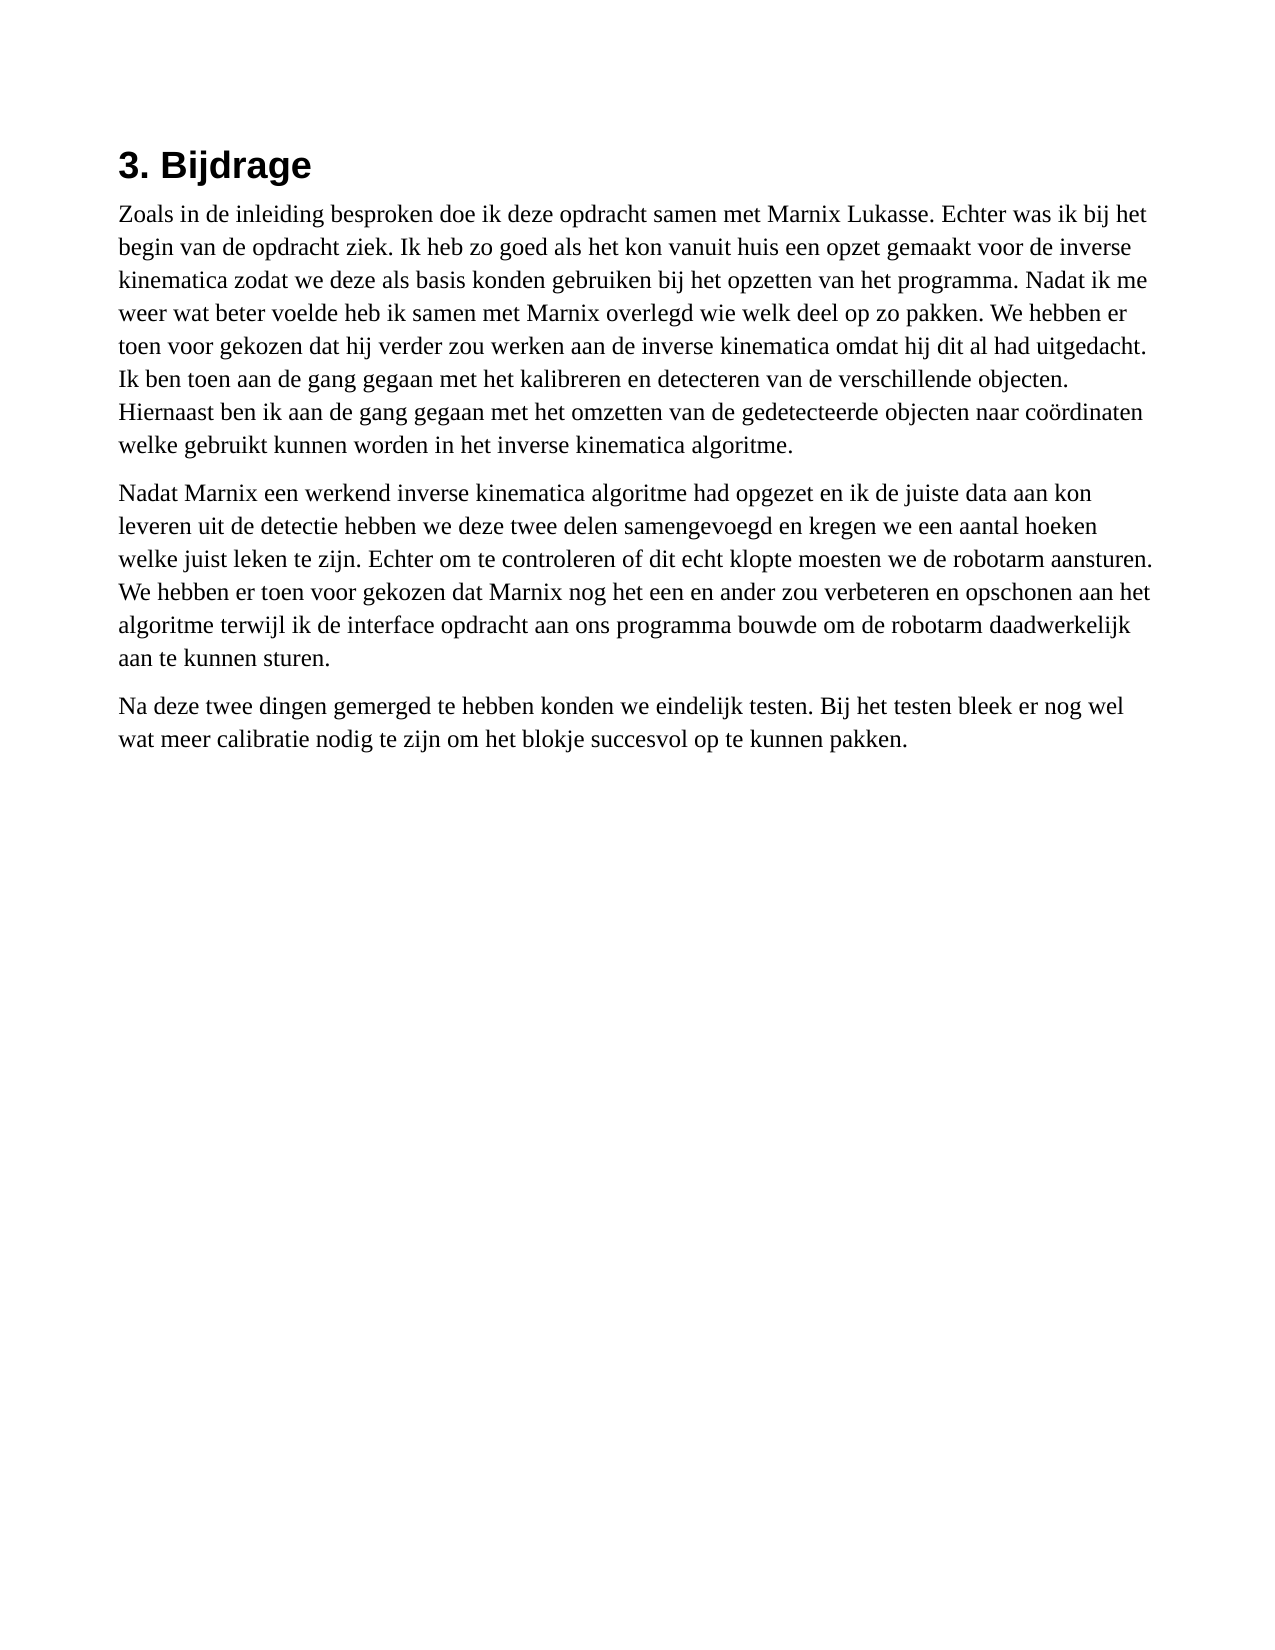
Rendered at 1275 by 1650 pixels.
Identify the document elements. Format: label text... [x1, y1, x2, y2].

text Zoals in de inleiding besproken doe ik deze opdracht samen met Marnix Lukasse. Echter was ik bij het begin van de opdracht ziek. Ik heb zo goed als het kon vanuit huis een opzet gemaakt voor de inverse kinematica zodat we deze als basis konden gebruiken bij het opzetten van het programma. Nadat ik me weer wat beter voelde heb ik samen met Marnix overlegd wie welk deel op zo pakken. We hebben er toen voor gekozen dat hij verder zou werken aan de inverse kinematica omdat hij dit al had uitgedacht. Ik ben toen aan de gang gegaan met het kalibreren en detecteren van de verschillende objecten. Hiernaast ben ik aan de gang gegaan met het omzetten van de gedetecteerde objecten naar coördinaten welke gebruikt kunnen worden in het inverse kinematica algoritme. [118, 199, 1157, 459]
subtitle 3. Bijdrage [118, 143, 1157, 187]
text Nadat Marnix een werkend inverse kinematica algoritme had opgezet en ik de juiste data aan kon leveren uit de detectie hebben we deze twee delen samengevoegd en kregen we een aantal hoeken welke juist leken te zijn. Echter om te controleren of dit echt klopte moesten we de robotarm aansturen. We hebben er toen voor gekozen dat Marnix nog het een en ander zou verbeteren en opschonen aan het algoritme terwijl ik de interface opdracht aan ons programma bouwde om de robotarm daadwerkelijk aan te kunnen sturen. [118, 478, 1157, 672]
text Na deze twee dingen gemerged te hebben konden we eindelijk testen. Bij het testen bleek er nog wel wat meer calibratie nodig te zijn om het blokje succesvol op te kunnen pakken. [118, 691, 1157, 752]
